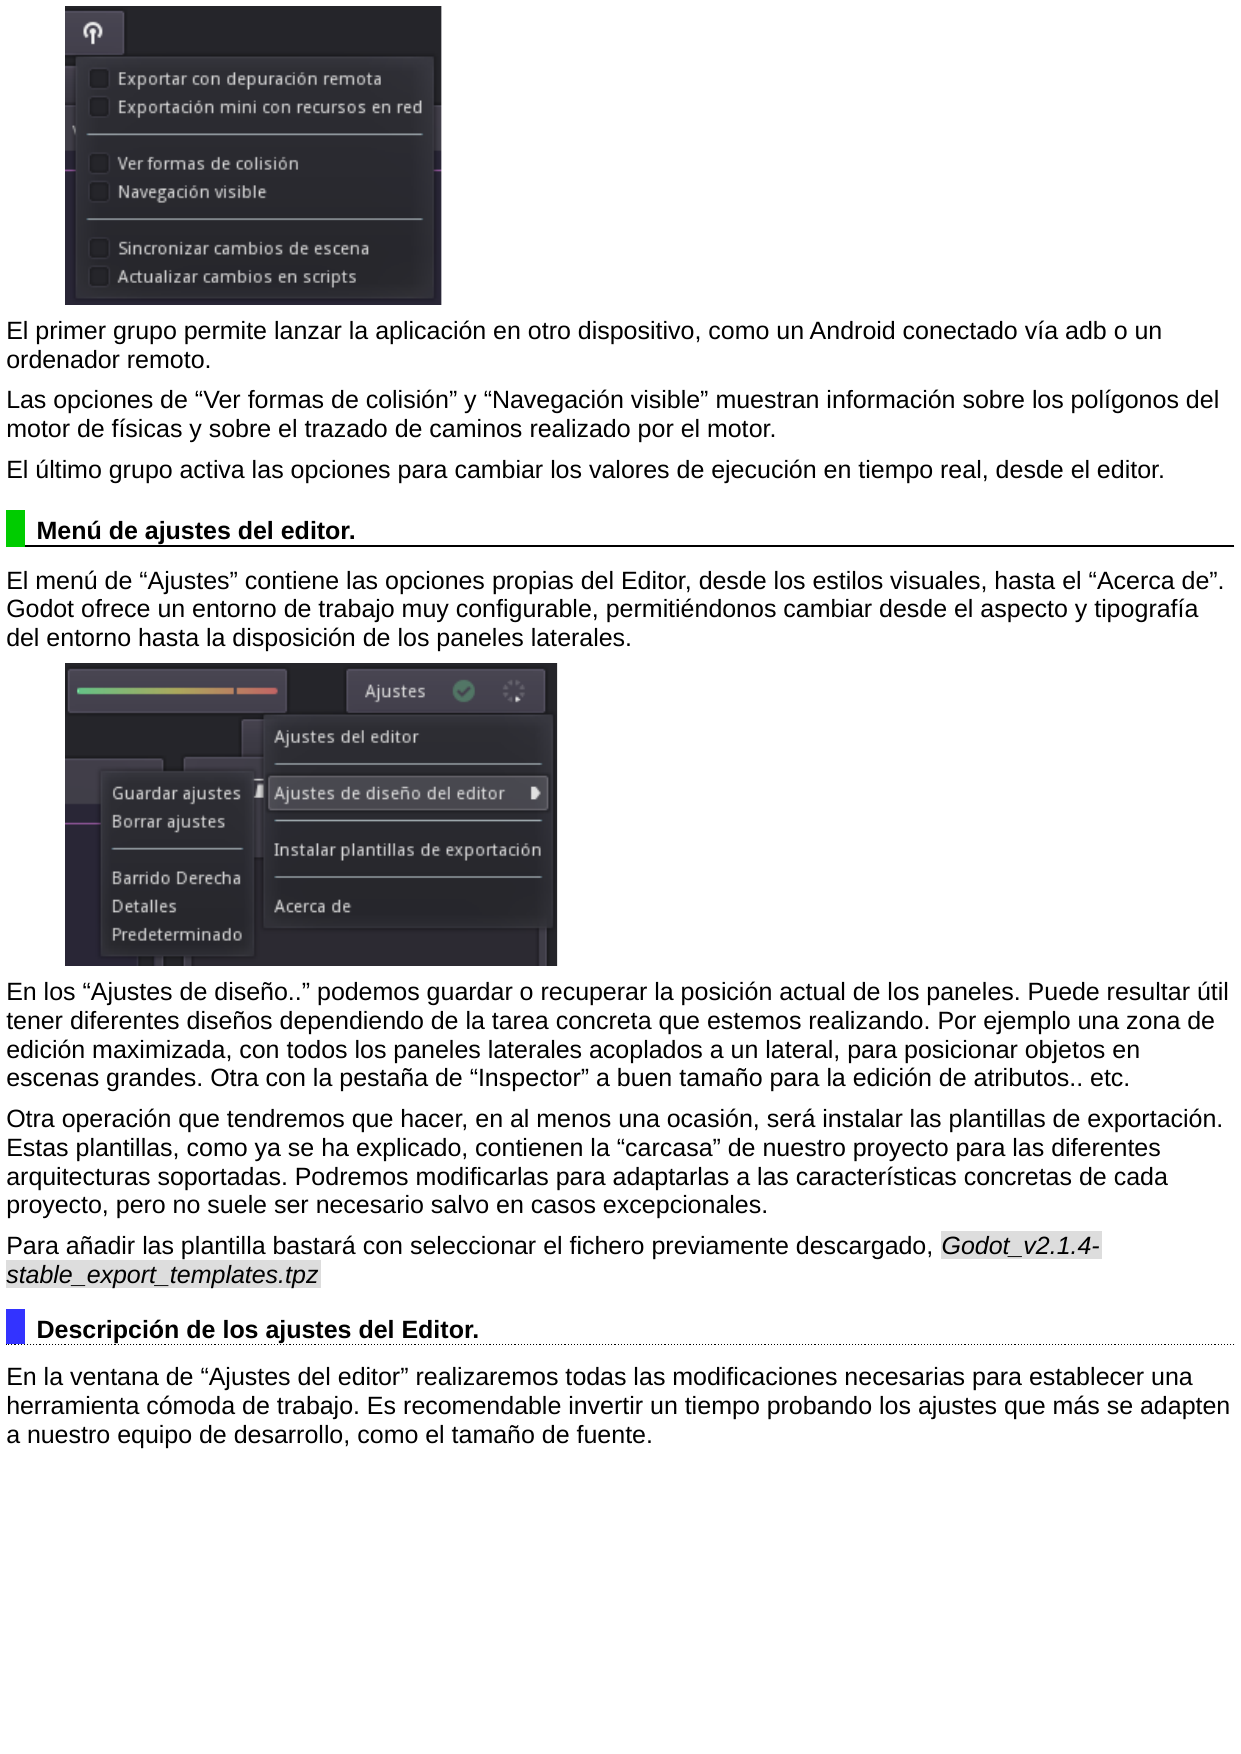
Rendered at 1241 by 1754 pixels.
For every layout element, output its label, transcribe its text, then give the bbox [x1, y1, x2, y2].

subtitle Menú de ajustes del editor. [25, 510, 1234, 545]
text Para añadir las plantilla bastará con seleccionar el fichero previamente descargado, Godot_v2.1.4-stable_export_templates.tpz [6, 1231, 1234, 1288]
text El último grupo activa las opciones para cambiar los valores de ejecución en tiempo real, desde el editor. [6, 455, 1234, 484]
text En la ventana de “Ajustes del editor” realizaremos todas las modificaciones necesarias para establecer una herramienta cómoda de trabajo. Es recomendable invertir un tiempo probando los ajustes que más se adapten a nuestro equipo de desarrollo, como el tamaño de fuente. [6, 1362, 1234, 1448]
text En los “Ajustes de diseño..” podemos guardar o recuperar la posición actual de los paneles. Puede resultar útil tener diferentes diseños dependiendo de la tarea concreta que estemos realizando. Por ejemplo una zona de edición maximizada, con todos los paneles laterales acoplados a un lateral, para posicionar objetos en escenas grandes. Otra con la pestaña de “Inspector” a buen tamaño para la edición de atributos.. etc. [6, 664, 1234, 1092]
text Otra operación que tendremos que hacer, en al menos una ocasión, será instalar las plantillas de exportación. Estas plantillas, como ya se ha explicado, contienen la “carcasa” de nuestro proyecto para las diferentes arquitecturas soportadas. Podremos modificarlas para adaptarlas a las características concretas de cada proyecto, pero no suele ser necesario salvo en casos excepcionales. [6, 1104, 1234, 1219]
picture [65, 6, 442, 305]
text El menú de “Ajustes” contiene las opciones propias del Editor, desde los estilos visuales, hasta el “Acerca de”. Godot ofrece un entorno de trabajo muy configurable, permitiéndonos cambiar desde el aspecto y tipografía del entorno hasta la disposición de los paneles laterales. [6, 566, 1234, 652]
picture [65, 663, 558, 966]
text El primer grupo permite lanzar la aplicación en otro dispositivo, como un Android conectado vía adb o un ordenador remoto. [6, 6, 1234, 374]
text Las opciones de “Ver formas de colisión” y “Navegación visible” muestran información sobre los polígonos del motor de físicas y sobre el trazado de caminos realizado por el motor. [6, 386, 1234, 443]
subtitle Descripción de los ajustes del Editor. [25, 1309, 1234, 1344]
